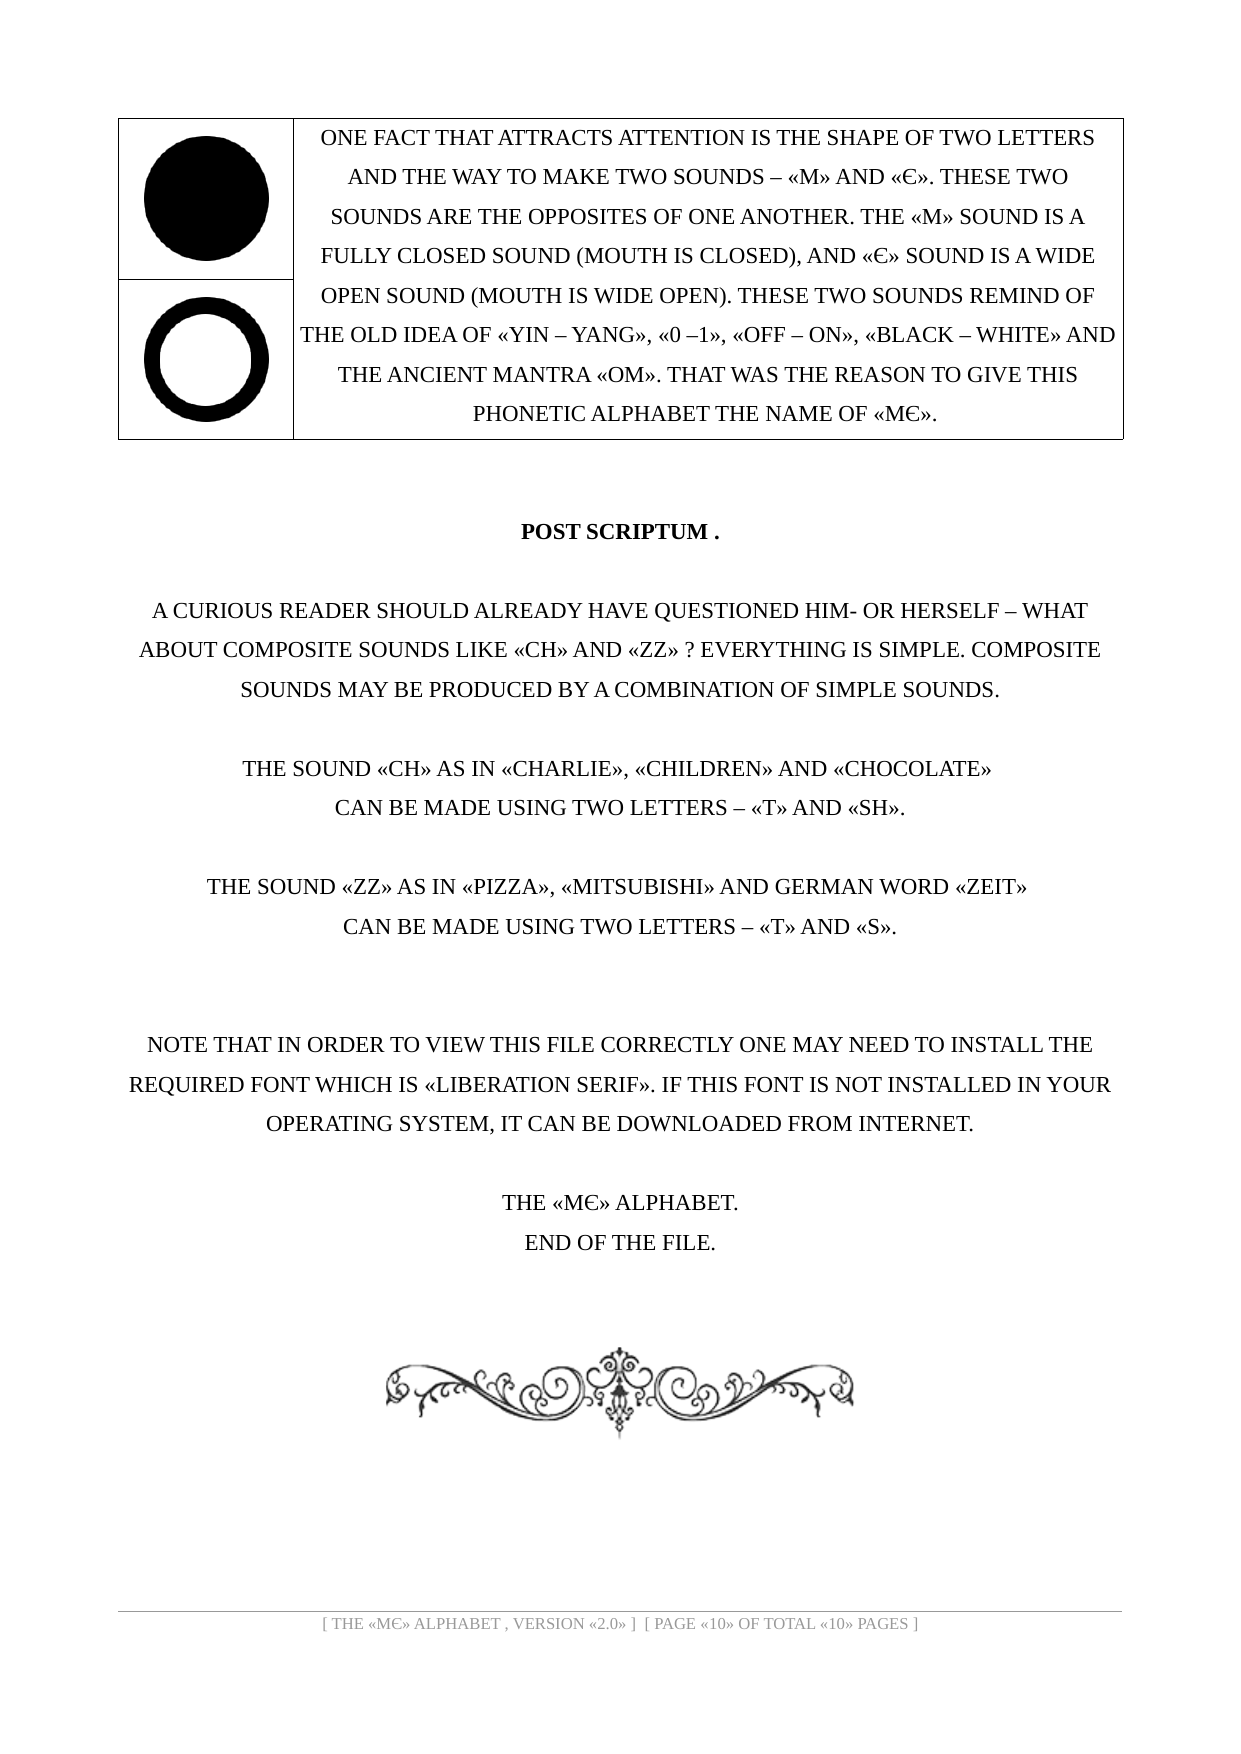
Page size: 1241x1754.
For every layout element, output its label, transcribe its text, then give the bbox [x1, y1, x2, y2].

text CAN BE MADE USING TWO LETTERS – «T» AND «S». [118, 913, 1122, 939]
table_header [119, 119, 293, 278]
table_header ONE FACT THAT ATTRACTS ATTENTION IS THE SHAPE OF TWO LETTERS AND THE WAY TO MAKE TWO SOUNDS – «М» AND «Є». THESE TWO SOUNDS ARE THE OPPOSITES OF ONE ANOTHER. THE «М» SOUND IS A FULLY CLOSED SOUND (MOUTH IS CLOSED), AND «Є» SOUND IS A WIDE OPEN SOUND (MOUTH IS WIDE OPEN). THESE TWO SOUNDS REMIND OF THE OLD IDEA OF «YIN – YANG», «0 –1», «OFF – ON», «BLACK – WHITE» AND THE ANCIENT MANTRA «OМ». THAT WAS THE REASON TO GIVE THIS PHONETIC ALPHABET THE NAME OF «МЄ». [294, 119, 1123, 439]
text THE SOUND «CH» AS IN «CHARLIE», «CHILDREN» AND «CHOCOLATE» [118, 755, 1122, 781]
table_cell [119, 280, 293, 439]
picture [385, 1347, 855, 1443]
picture [131, 123, 281, 273]
text NOTE THAT IN ORDER TO VIEW THIS FILE CORRECTLY ONE MAY NEED TO INSTALL THE REQUIRED FONT WHICH IS «LIBERATION SERIF». IF THIS FONT IS NOT INSTALLED IN YOUR OPERATING SYSTEM, IT CAN BE DOWNLOADED FROM INTERNET. [118, 1031, 1122, 1137]
picture [131, 284, 281, 434]
text END OF THE FILE. [118, 1229, 1122, 1255]
text THE «MЄ» ALPHABET. [118, 1189, 1122, 1216]
text A CURIOUS READER SHOULD ALREADY HAVE QUESTIONED HIM- OR HERSELF – WHAT ABOUT COMPOSITE SOUNDS LIKE «CH» AND «ZZ» ? EVERYTHING IS SIMPLE. COMPOSITE SOUNDS MAY BE PRODUCED BY A COMBINATION OF SIMPLE SOUNDS. [118, 597, 1122, 702]
text THE SOUND «ZZ» AS IN «PIZZA», «MITSUBISHI» AND GERMAN WORD «ZEIT» [118, 873, 1122, 900]
text POST SCRIPTUM . [118, 518, 1122, 544]
text CAN BE MADE USING TWO LETTERS – «T» AND «SH». [118, 794, 1122, 821]
